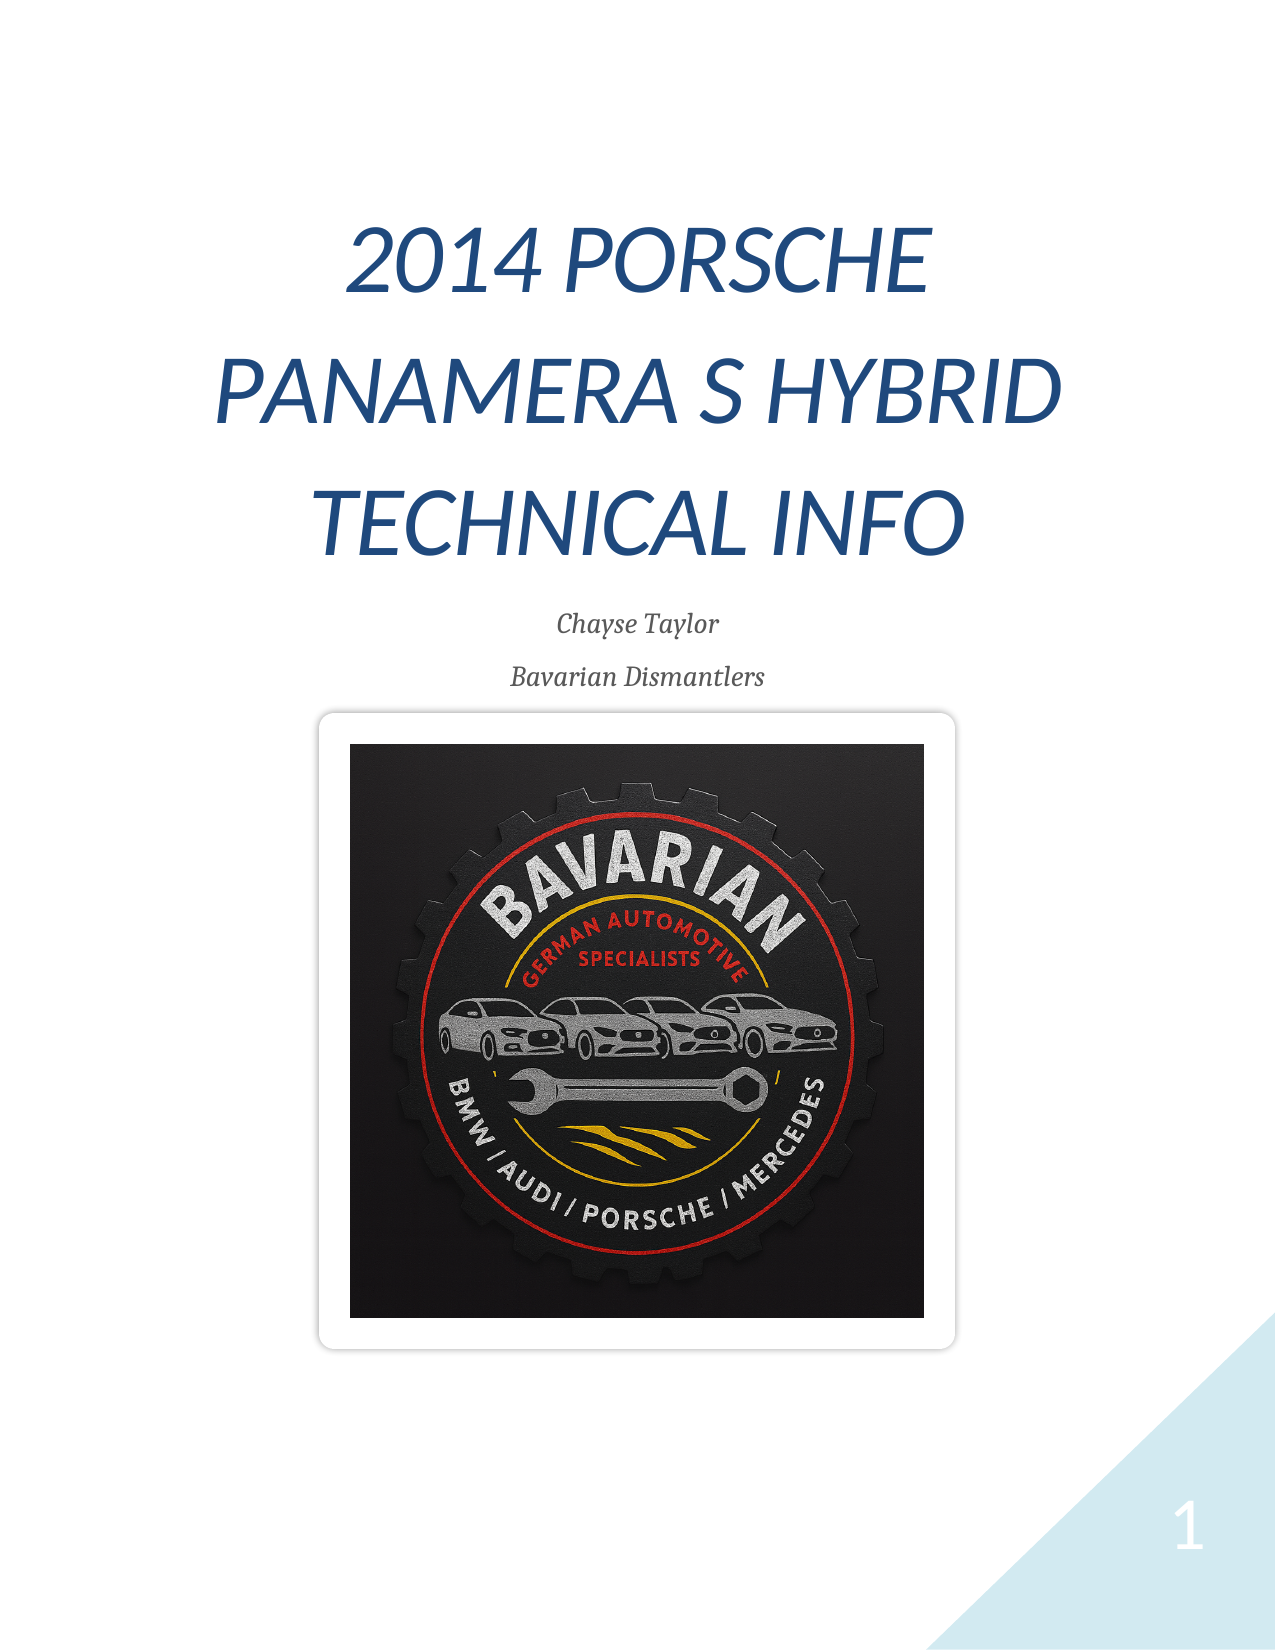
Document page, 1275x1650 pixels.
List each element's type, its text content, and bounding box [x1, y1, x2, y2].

picture [350, 744, 924, 1318]
text 2014 Porsche Panamera S Hybrid Technical Info [187, 195, 1087, 581]
text Chayse Taylor [187, 607, 1087, 641]
text Bavarian Dismantlers [187, 660, 1087, 693]
